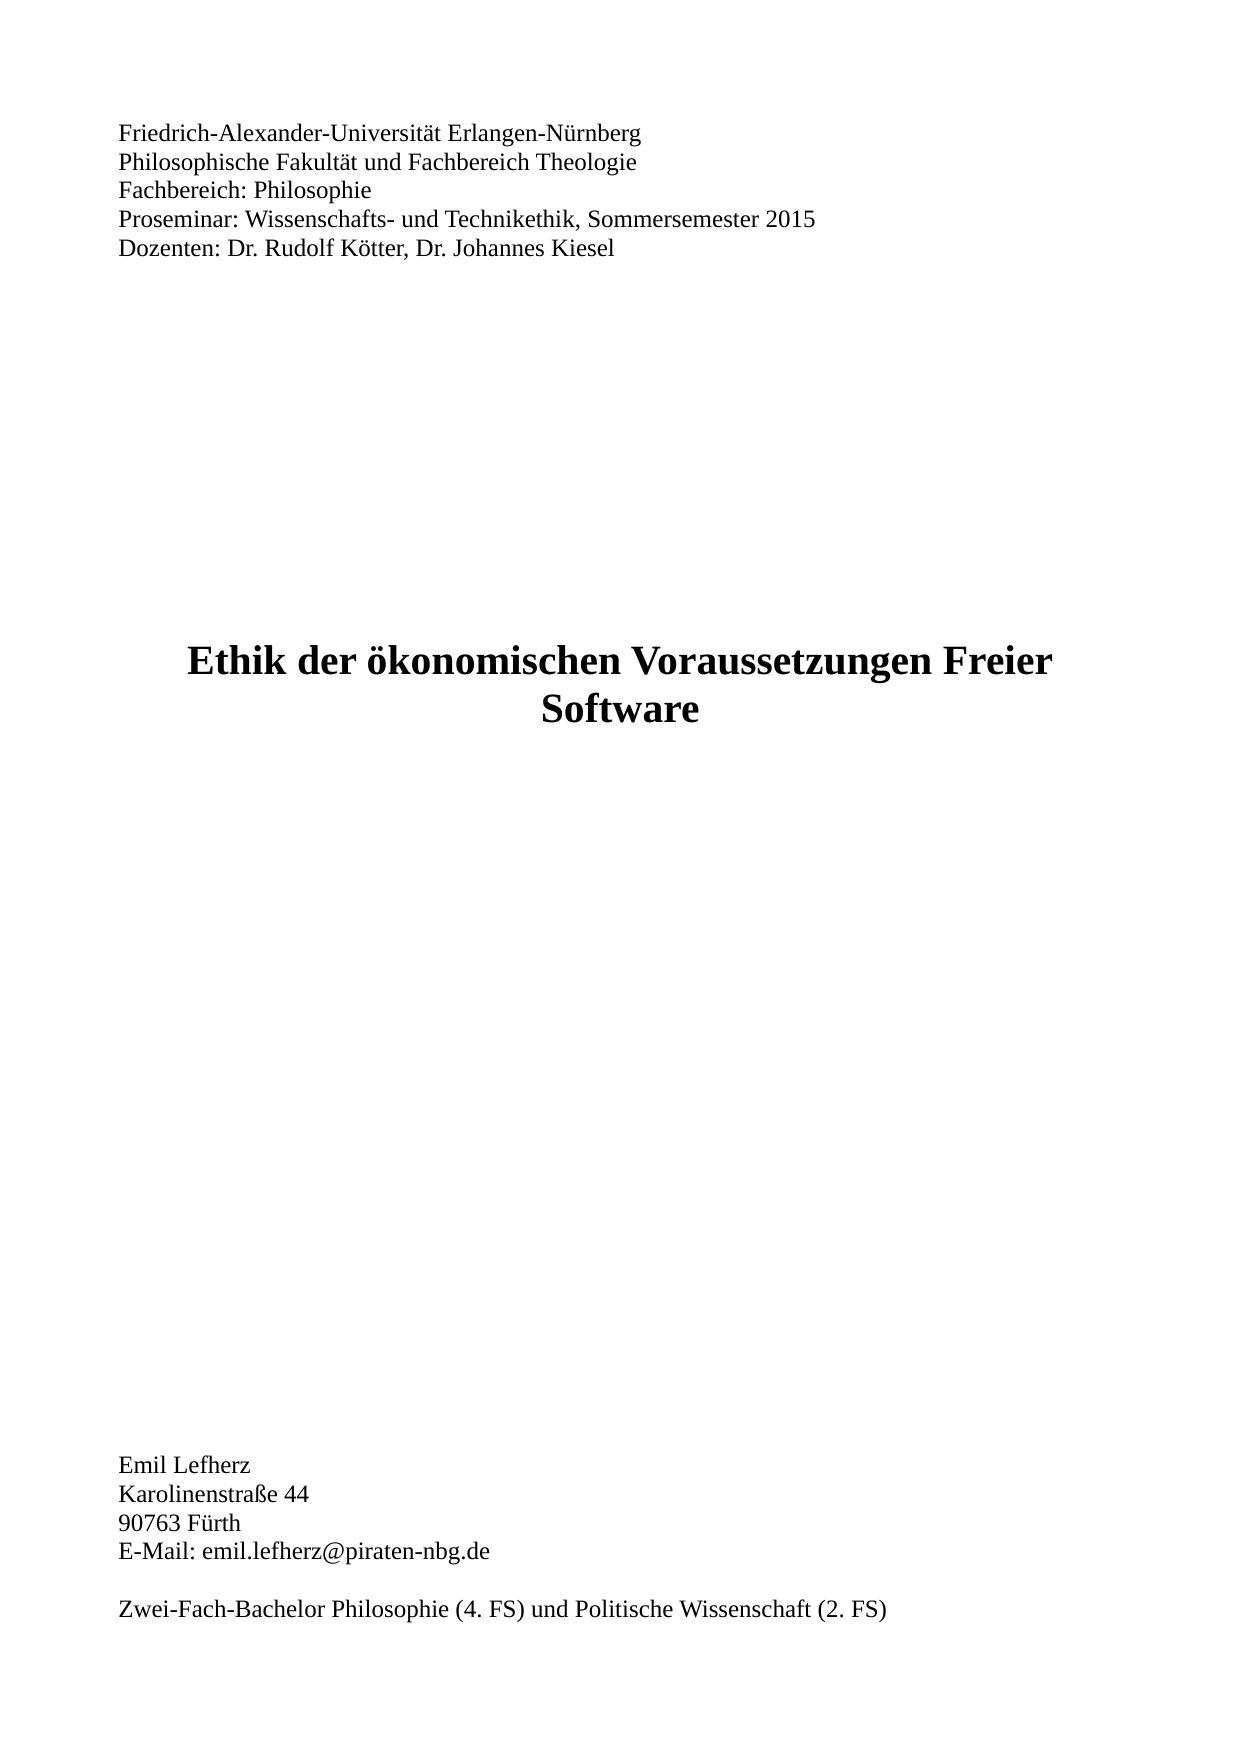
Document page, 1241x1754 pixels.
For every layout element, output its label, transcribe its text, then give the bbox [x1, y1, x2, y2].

text Proseminar: Wissenschafts- und Technikethik, Sommersemester 2015 [118, 204, 1122, 233]
text Dozenten: Dr. Rudolf Kötter, Dr. Johannes Kiesel [118, 233, 1122, 262]
text Friedrich-Alexander-Universität Erlangen-Nürnberg [118, 118, 1122, 147]
text E-Mail: emil.lefherz@piraten-nbg.de [118, 1536, 1122, 1565]
text 90763 Fürth [118, 1508, 1122, 1536]
text Philosophische Fakultät und Fachbereich Theologie [118, 147, 1122, 176]
text Karolinenstraße 44 [118, 1479, 1122, 1508]
text Emil Lefherz [118, 1450, 1122, 1479]
text Ethik der ökonomischen Voraussetzungen Freier Software [118, 636, 1122, 731]
text Zwei-Fach-Bachelor Philosophie (4. FS) und Politische Wissenschaft (2. FS) [118, 1594, 1122, 1623]
text Fachbereich: Philosophie [118, 176, 1122, 204]
